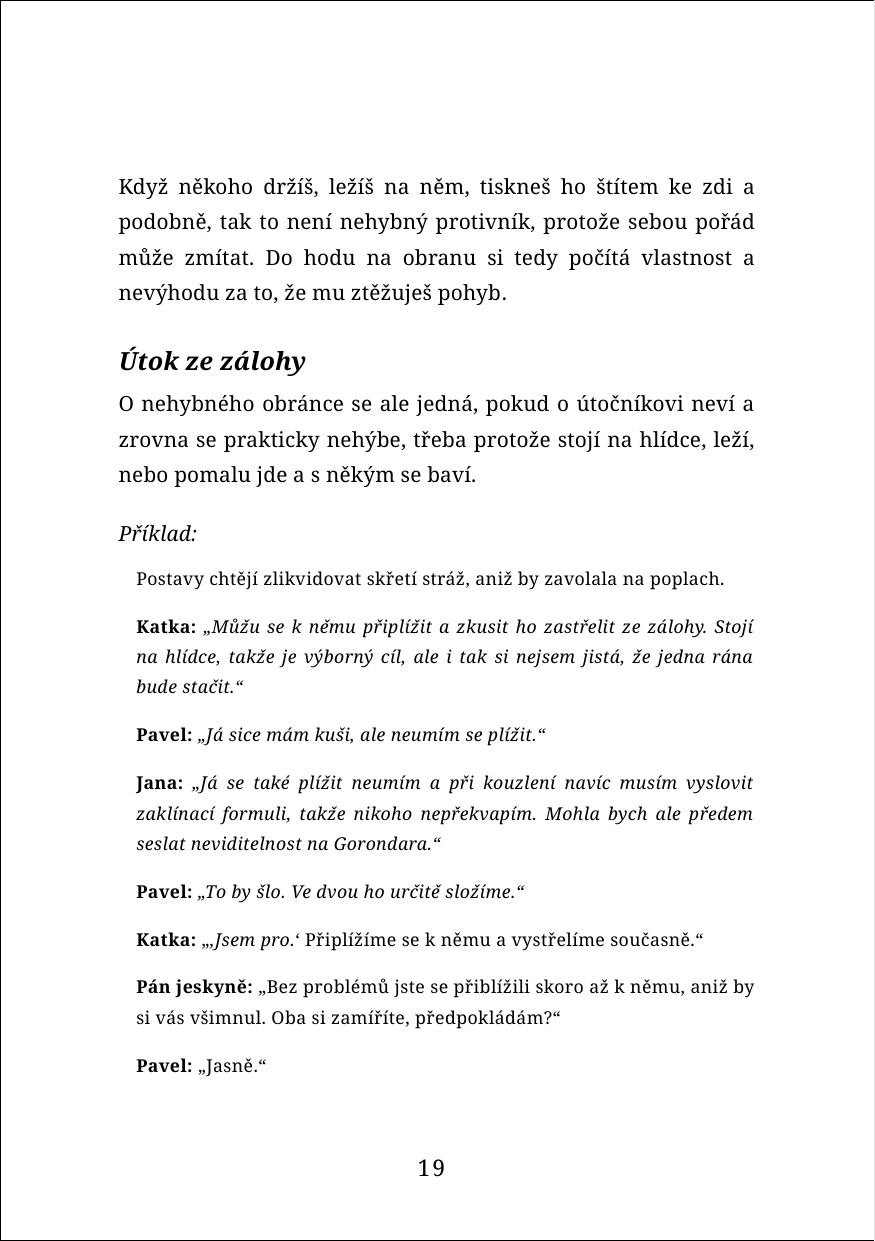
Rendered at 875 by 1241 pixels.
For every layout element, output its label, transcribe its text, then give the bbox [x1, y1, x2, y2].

text Pán jeskyně: „Bez problémů jste se přiblížili skoro až k němu, aniž by si vás všimnul. Oba si zamíříte, předpokládám?“ [136, 975, 756, 1029]
text Příklad: [118, 519, 756, 548]
subtitle Útok ze zálohy [118, 343, 756, 377]
text Pavel: „To by šlo. Ve dvou ho určitě složíme.“ [136, 879, 756, 903]
text Pavel: „Jasně.“ [136, 1053, 756, 1077]
text Pavel: „Já sice mám kuši, ale neumím se plížit.“ [136, 723, 756, 747]
text Jana: „Já se také plížit neumím a při kouzlení navíc musím vyslovit zaklínací formuli, takže nikoho nepřekvapím. Mohla bych ale předem seslat neviditelnost na Gorondara.“ [136, 771, 756, 855]
text Když někoho držíš, ležíš na něm, tiskneš ho štítem ke zdi a podobně, tak to není nehybný protivník, protože sebou pořád může zmítat. Do hodu na obranu si tedy počítá vlastnost a nevýhodu za to, že mu ztěžuješ pohyb. [118, 172, 756, 307]
text Katka: „Můžu se k němu připlížit a zkusit ho zastřelit ze zálohy. Stojí na hlídce, takže je výborný cíl, ale i tak si nejsem jistá, že jedna rána bude stačit.“ [136, 614, 756, 699]
text O nehybného obránce se ale jedná, pokud o útočníkovi neví a zrovna se prakticky nehýbe, třeba protože stojí na hlídce, leží, nebo pomalu jde a s někým se baví. [118, 389, 756, 489]
text Postavy chtějí zlikvidovat skřetí stráž, aniž by zavolala na poplach. [136, 567, 756, 591]
text Katka: „‚Jsem pro.‘ Připlížíme se k němu a vystřelíme současně.“ [136, 927, 756, 951]
